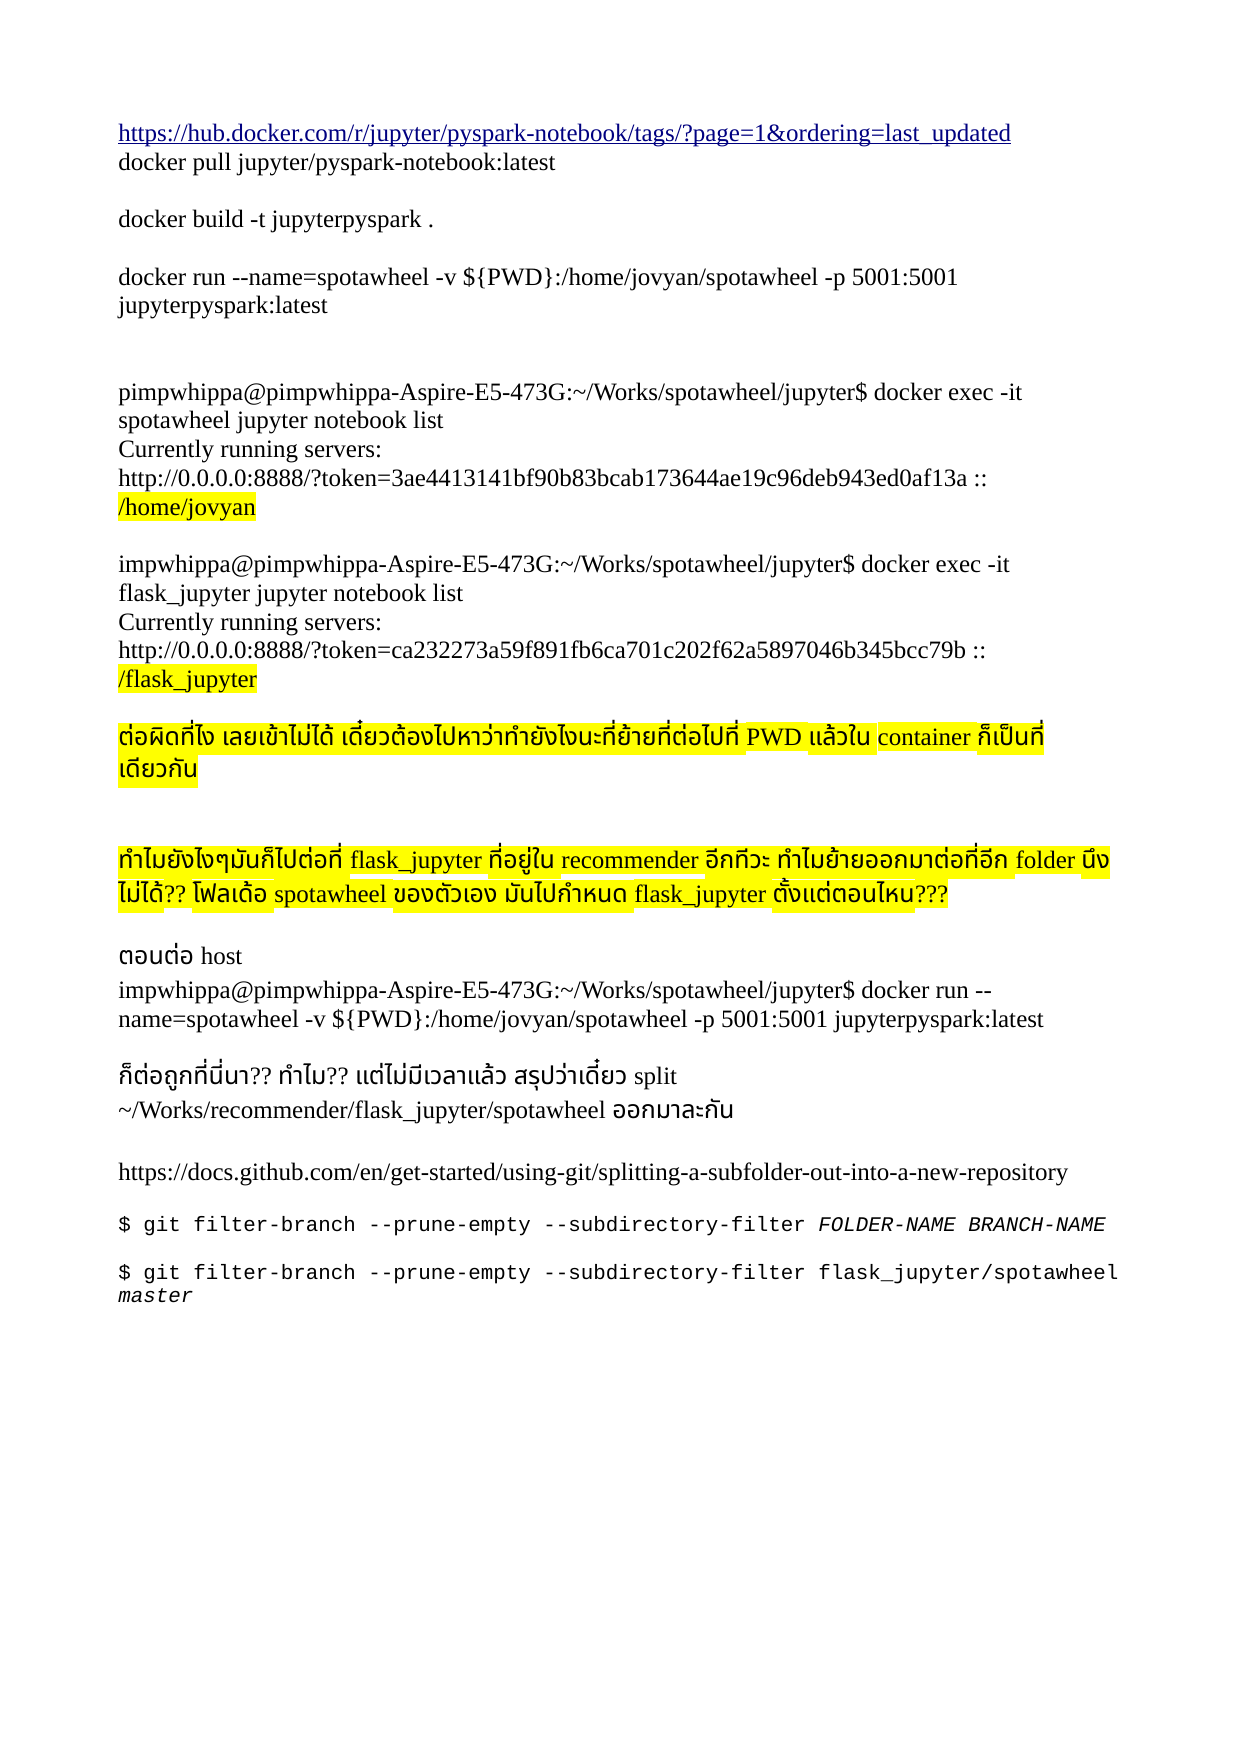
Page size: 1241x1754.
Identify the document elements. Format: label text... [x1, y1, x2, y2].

text impwhippa@pimpwhippa-Aspire-E5-473G:~/Works/spotawheel/jupyter$ docker run --name=spotawheel -v ${PWD}:/home/jovyan/spotawheel -p 5001:5001 jupyterpyspark:latest [118, 975, 1122, 1032]
text https://docs.github.com/en/get-started/using-git/splitting-a-subfolder-out-into-a-new-repository [118, 1157, 1122, 1186]
text $ git filter-branch --prune-empty --subdirectory-filter flask_jupyter/spotawheel master [118, 1262, 1122, 1309]
text Currently running servers: [118, 434, 1122, 463]
text docker pull jupyter/pyspark-notebook:latest [118, 147, 1122, 176]
text ตอนต่อ host [118, 941, 1122, 975]
text http://0.0.0.0:8888/?token=3ae4413141bf90b83bcab173644ae19c96deb943ed0af13a :: /home/jovyan [118, 463, 1122, 521]
text ก็ต่อถูกที่นี่นา?? ทำไม?? แต่ไม่มีเวลาแล้ว สรุปว่าเดี๋ยว split ~/Works/recommender/flask_jupyter/spotawheel ออกมาละกัน [118, 1061, 1122, 1128]
text docker run --name=spotawheel -v ${PWD}:/home/jovyan/spotawheel -p 5001:5001 jupyterpyspark:latest [118, 262, 1122, 319]
text Currently running servers: [118, 607, 1122, 636]
text https://hub.docker.com/r/jupyter/pyspark-notebook/tags/?page=1&ordering=last_updated [118, 118, 1122, 147]
text pimpwhippa@pimpwhippa-Aspire-E5-473G:~/Works/spotawheel/jupyter$ docker exec -it spotawheel jupyter notebook list [118, 377, 1122, 434]
text docker build -t jupyterpyspark . [118, 204, 1122, 233]
text ต่อผิดที่ไง เลยเข้าไม่ได้ เดี๋ยวต้องไปหาว่าทำยังไงนะที่ย้ายที่ต่อไปที่ PWD แล้วใน container ก็เป็นที่เดียวกัน [118, 722, 1122, 788]
text ทำไมยังไงๆมันก็ไปต่อที่ flask_jupyter ที่อยู่ใน recommender อีกทีวะ ทำไมย้ายออกมาต่อที่อีก folder นึงไม่ได้?? โฟลเด้อ spotawheel ของตัวเอง มันไปกำหนด flask_jupyter ตั้งแต่ตอนไหน??? [118, 846, 1122, 913]
text http://0.0.0.0:8888/?token=ca232273a59f891fb6ca701c202f62a5897046b345bcc79b :: /flask_jupyter [118, 636, 1122, 693]
text impwhippa@pimpwhippa-Aspire-E5-473G:~/Works/spotawheel/jupyter$ docker exec -it flask_jupyter jupyter notebook list [118, 549, 1122, 607]
text $ git filter-branch --prune-empty --subdirectory-filter FOLDER-NAME BRANCH-NAME [118, 1214, 1122, 1238]
